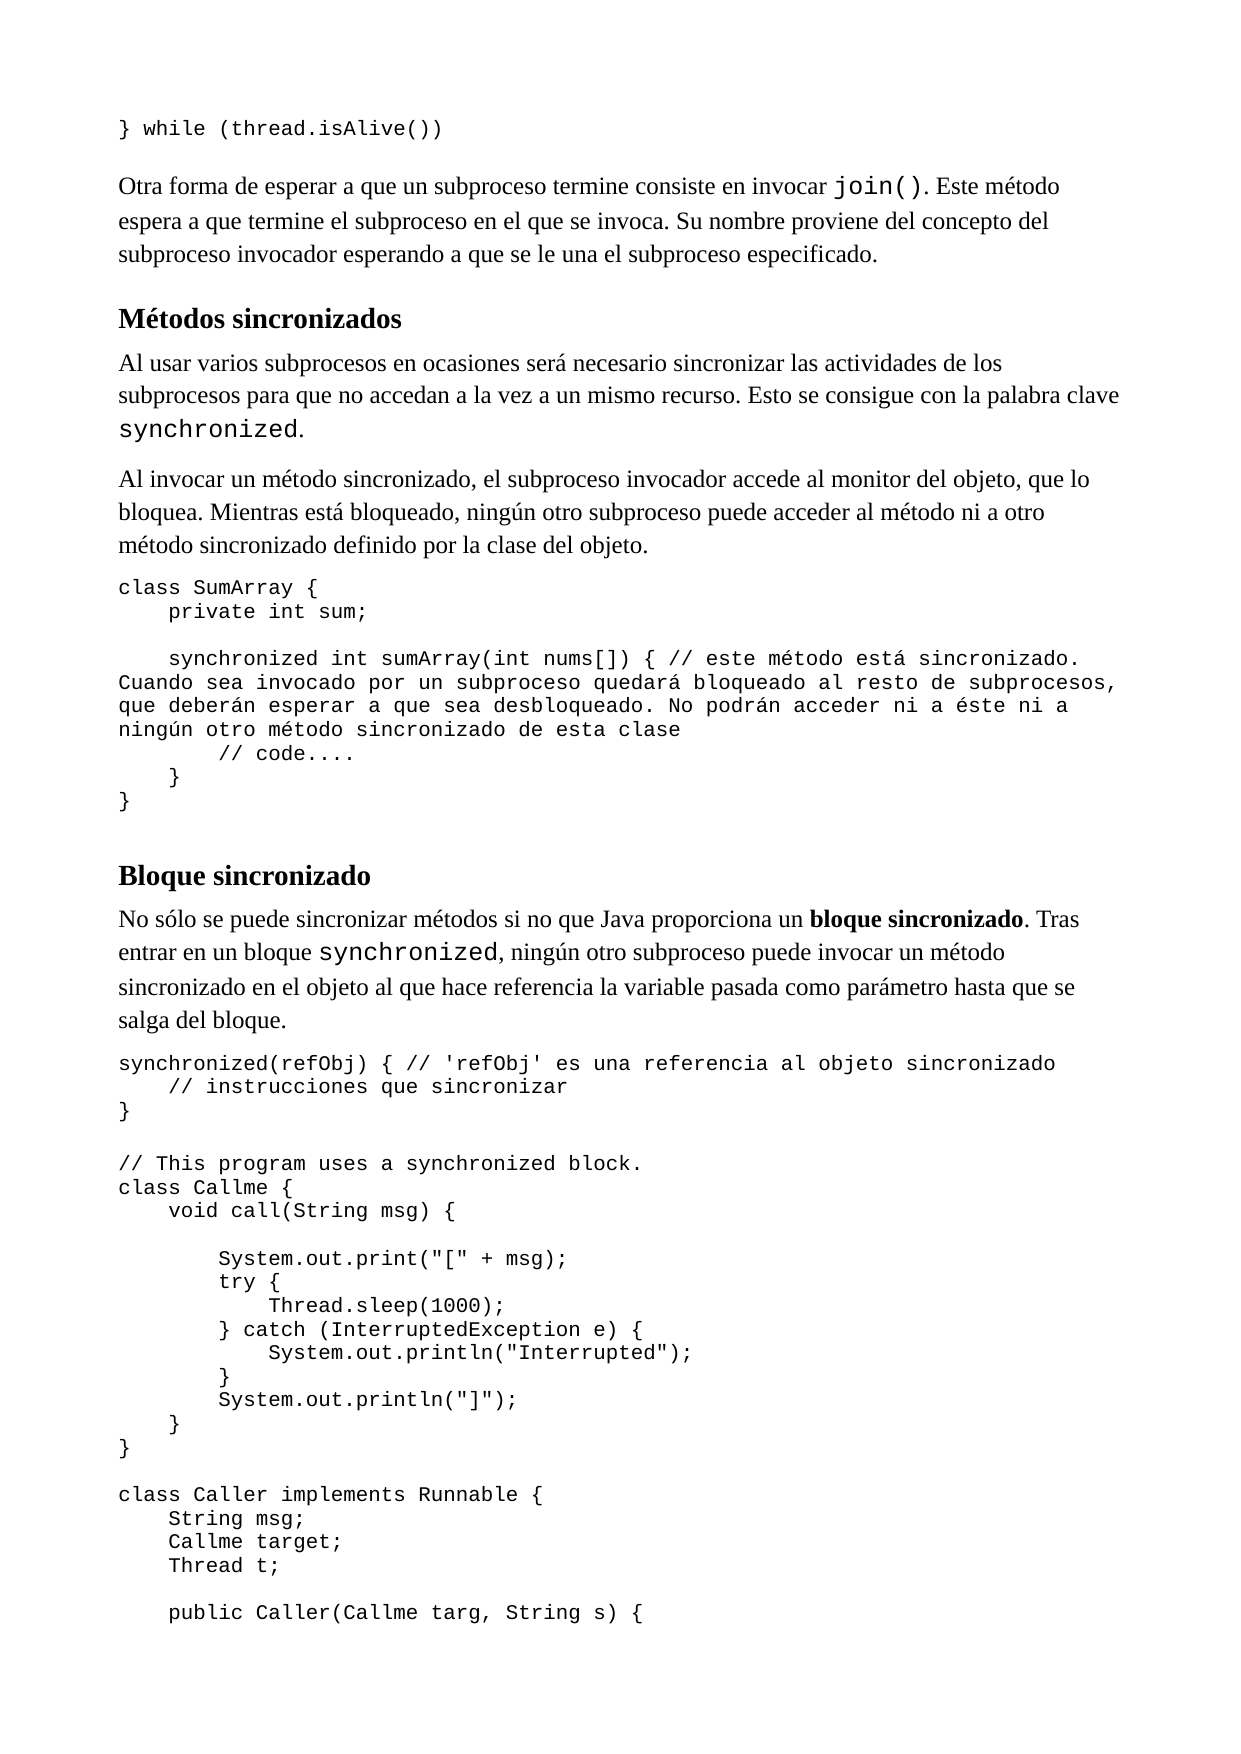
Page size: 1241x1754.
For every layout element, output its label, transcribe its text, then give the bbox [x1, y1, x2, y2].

text System.out.println("Interrupted"); [118, 1342, 1122, 1366]
text class Callme { [118, 1177, 1122, 1200]
text void call(String msg) { [118, 1200, 1122, 1224]
text } [118, 1437, 1122, 1460]
text No sólo se puede sincronizar métodos si no que Java proporciona un bloque sincronizado. Tras entrar en un bloque synchronized, ningún otro subproceso puede invocar un método sincronizado en el objeto al que hace referencia la variable pasada como parámetro hasta que se salga del bloque. [118, 904, 1122, 1034]
text // instrucciones que sincronizar [118, 1076, 1122, 1100]
text System.out.println("]"); [118, 1389, 1122, 1413]
text synchronized(refObj) { // 'refObj' es una referencia al objeto sincronizado [118, 1053, 1122, 1076]
text class SumArray { [118, 577, 1122, 601]
text try { [118, 1271, 1122, 1295]
text String msg; [118, 1508, 1122, 1531]
text synchronized int sumArray(int nums[]) { // este método está sincronizado. Cuando sea invocado por un subproceso quedará bloqueado al resto de subprocesos, que deberán esperar a que sea desbloqueado. No podrán acceder ni a éste ni a ningún otro método sincronizado de esta clase [118, 648, 1122, 743]
text } [118, 1100, 1122, 1123]
text } [118, 1366, 1122, 1389]
text Callme target; [118, 1531, 1122, 1555]
text } while (thread.isAlive()) [118, 118, 1122, 142]
text Thread.sleep(1000); [118, 1295, 1122, 1318]
text class Caller implements Runnable { [118, 1484, 1122, 1508]
text Otra forma de esperar a que un subproceso termine consiste en invocar join(). Este método espera a que termine el subproceso en el que se invoca. Su nombre proviene del concepto del subproceso invocador esperando a que se le una el subproceso especificado. [118, 171, 1122, 268]
text // This program uses a synchronized block. [118, 1153, 1122, 1177]
subtitle Métodos sincronizados [118, 302, 1122, 335]
text } [118, 766, 1122, 790]
text } [118, 790, 1122, 814]
text // code.... [118, 743, 1122, 766]
text } catch (InterruptedException e) { [118, 1318, 1122, 1342]
text Al invocar un método sincronizado, el subproceso invocador accede al monitor del objeto, que lo bloquea. Mientras está bloqueado, ningún otro subproceso puede acceder al método ni a otro método sincronizado definido por la clase del objeto. [118, 464, 1122, 558]
text } [118, 1413, 1122, 1437]
subtitle Bloque sincronizado [118, 858, 1122, 891]
text Thread t; [118, 1555, 1122, 1579]
text Al usar varios subprocesos en ocasiones será necesario sincronizar las actividades de los subprocesos para que no accedan a la vez a un mismo recurso. Esto se consigue con la palabra clave synchronized. [118, 348, 1122, 444]
text System.out.print("[" + msg); [118, 1248, 1122, 1271]
text private int sum; [118, 601, 1122, 624]
text public Caller(Callme targ, String s) { [118, 1602, 1122, 1626]
